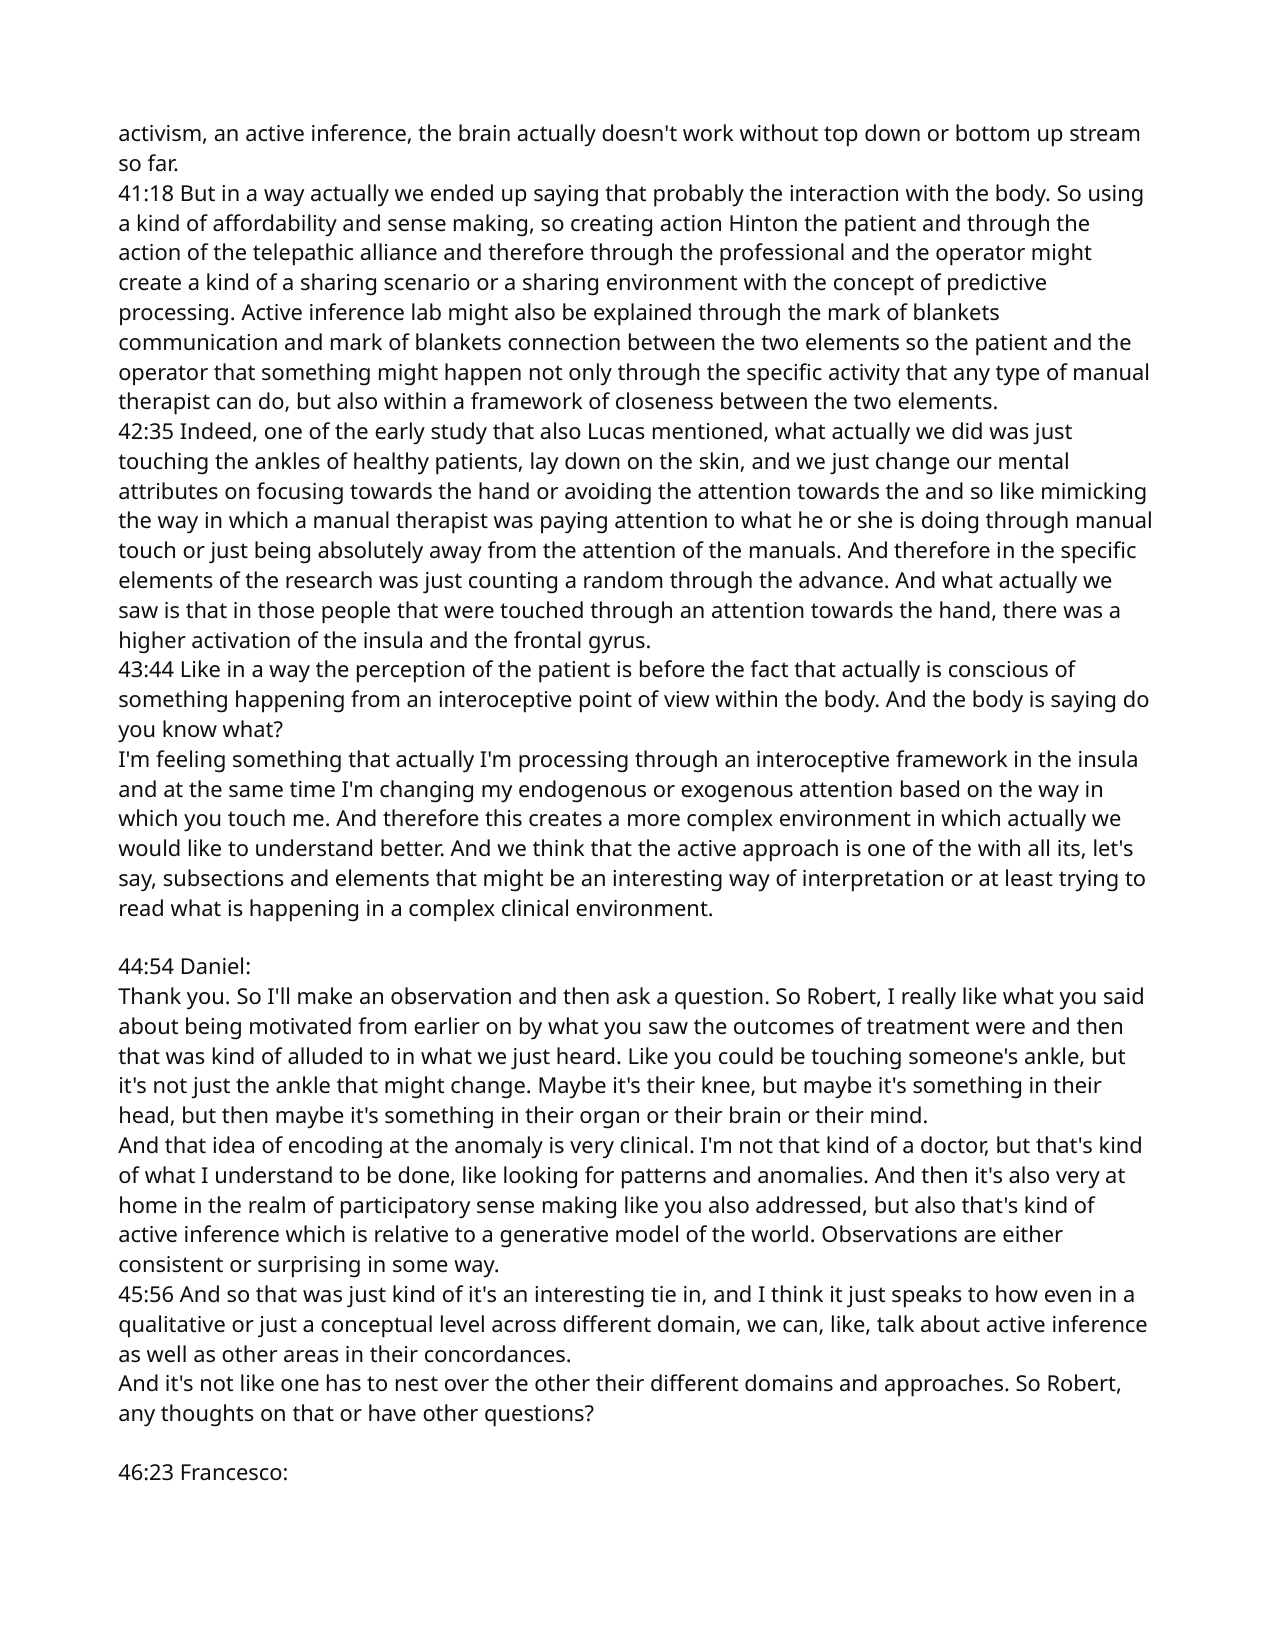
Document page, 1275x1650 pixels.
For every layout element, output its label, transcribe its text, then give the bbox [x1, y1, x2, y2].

text And that idea of encoding at the anomaly is very clinical. I'm not that kind of a doctor, but that's kind of what I understand to be done, like looking for patterns and anomalies. And then it's also very at home in the realm of participatory sense making like you also addressed, but also that's kind of active inference which is relative to a generative model of the world. Observations are either consistent or surprising in some way. [118, 1130, 1157, 1279]
text 43:44 Like in a way the perception of the patient is before the fact that actually is conscious of something happening from an interoceptive point of view within the body. And the body is saying do you know what? [118, 654, 1157, 744]
text activism, an active inference, the brain actually doesn't work without top down or bottom up stream so far. [118, 118, 1157, 178]
text 45:56 And so that was just kind of it's an interesting tie in, and I think it just speaks to how even in a qualitative or just a conceptual level across different domain, we can, like, talk about active inference as well as other areas in their concordances. [118, 1279, 1157, 1368]
text And it's not like one has to nest over the other their different domains and approaches. So Robert, any thoughts on that or have other questions? [118, 1368, 1157, 1428]
text 42:35 Indeed, one of the early study that also Lucas mentioned, what actually we did was just touching the ankles of healthy patients, lay down on the skin, and we just change our mental attributes on focusing towards the hand or avoiding the attention towards the and so like mimicking the way in which a manual therapist was paying attention to what he or she is doing through manual touch or just being absolutely away from the attention of the manuals. And therefore in the specific elements of the research was just counting a random through the advance. And what actually we saw is that in those people that were touched through an attention towards the hand, there was a higher activation of the insula and the frontal gyrus. [118, 416, 1157, 654]
text 46:23 Francesco: [118, 1457, 1157, 1486]
text I'm feeling something that actually I'm processing through an interoceptive framework in the insula and at the same time I'm changing my endogenous or exogenous attention based on the way in which you touch me. And therefore this creates a more complex environment in which actually we would like to understand better. And we think that the active approach is one of the with all its, let's say, subsections and elements that might be an interesting way of interpretation or at least trying to read what is happening in a complex clinical environment. [118, 744, 1157, 922]
text 41:18 But in a way actually we ended up saying that probably the interaction with the body. So using a kind of affordability and sense making, so creating action Hinton the patient and through the action of the telepathic alliance and therefore through the professional and the operator might create a kind of a sharing scenario or a sharing environment with the concept of predictive processing. Active inference lab might also be explained through the mark of blankets communication and mark of blankets connection between the two elements so the patient and the operator that something might happen not only through the specific activity that any type of manual therapist can do, but also within a framework of closeness between the two elements. [118, 178, 1157, 416]
text 44:54 Daniel: [118, 951, 1157, 981]
text Thank you. So I'll make an observation and then ask a question. So Robert, I really like what you said about being motivated from earlier on by what you saw the outcomes of treatment were and then that was kind of alluded to in what we just heard. Like you could be touching someone's ankle, but it's not just the ankle that might change. Maybe it's their knee, but maybe it's something in their head, but then maybe it's something in their organ or their brain or their mind. [118, 981, 1157, 1130]
